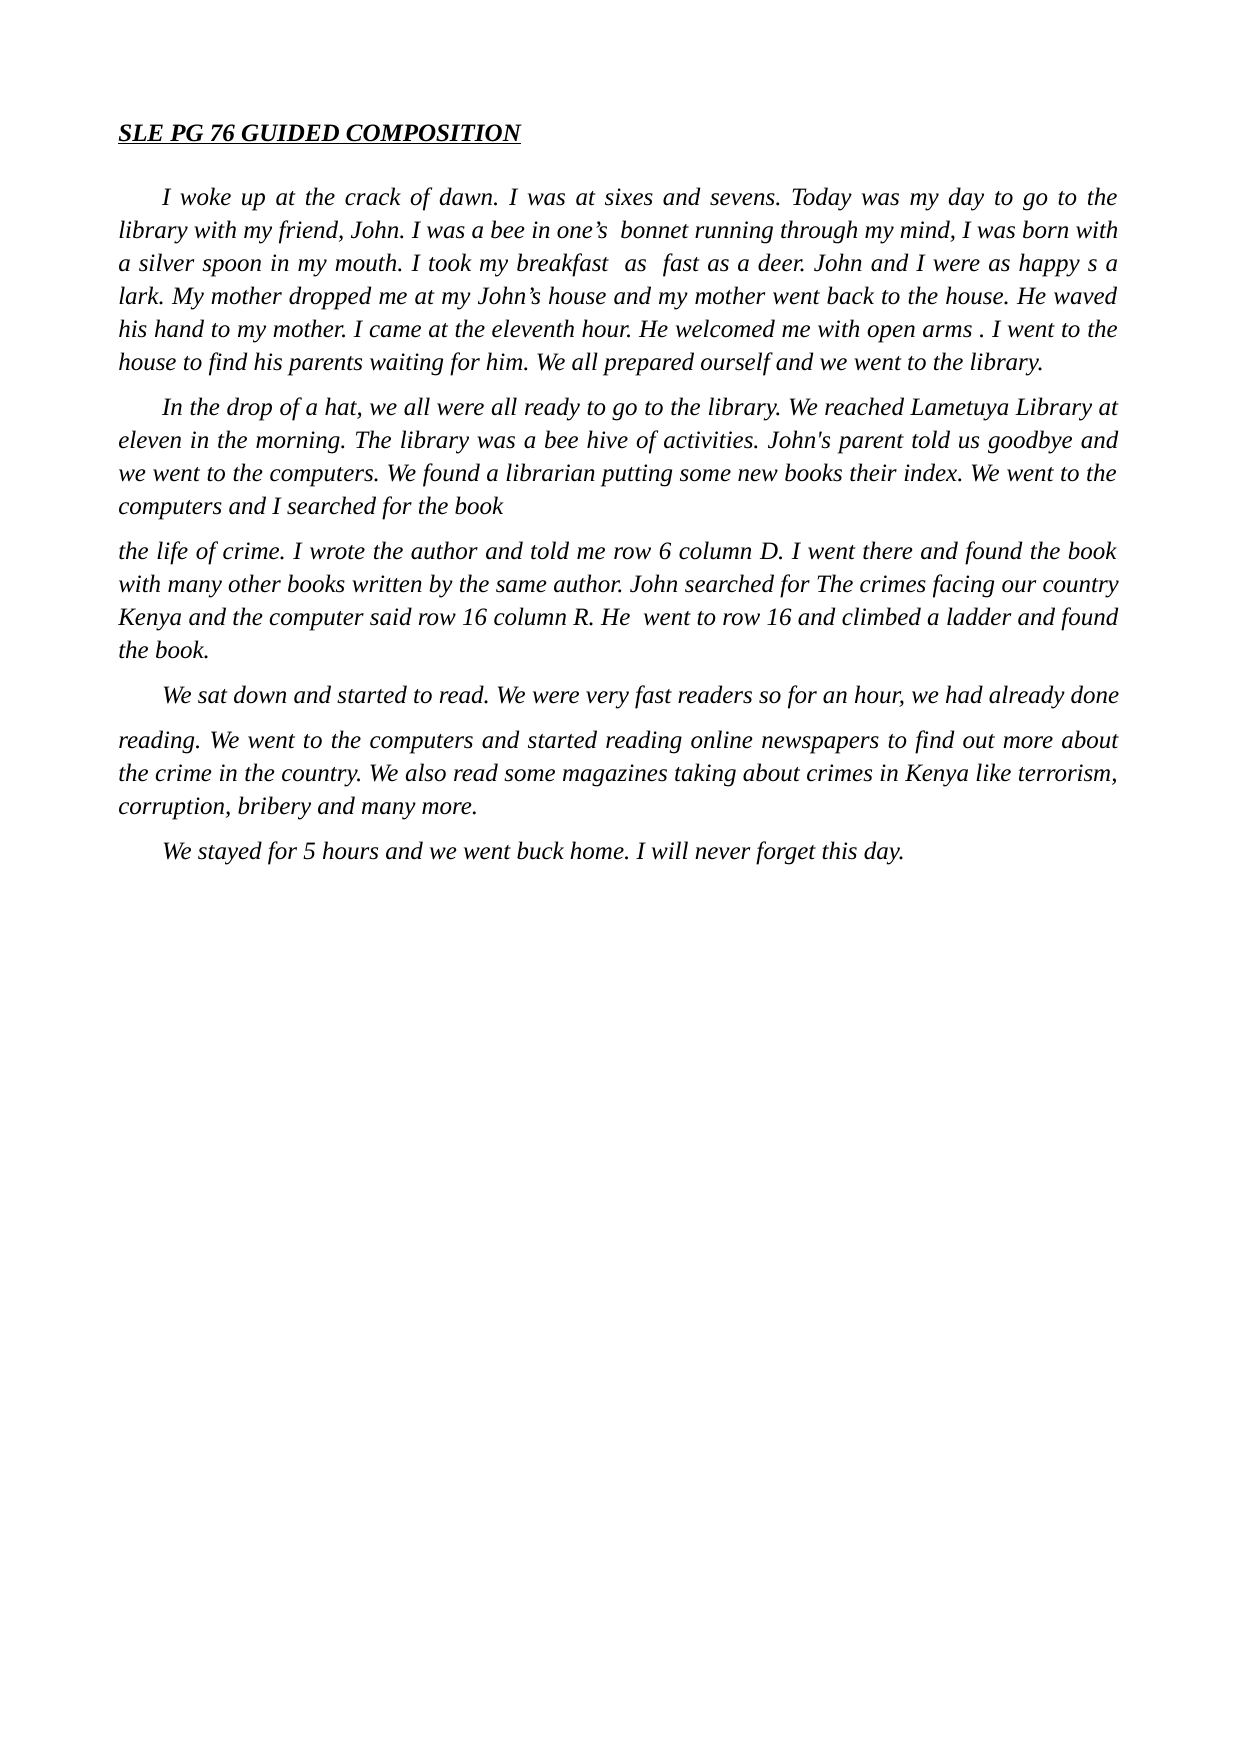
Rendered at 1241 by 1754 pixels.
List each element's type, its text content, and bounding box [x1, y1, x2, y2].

text reading. We went to the computers and started reading online newspapers to find out more about the crime in the country. We also read some magazines taking about crimes in Kenya like terrorism, corruption, bribery and many more. [118, 725, 1122, 820]
text I woke up at the crack of dawn. I was at sixes and sevens. Today was my day to go to the library with my friend, John. I was a bee in one’s bonnet running through my mind, I was born with a silver spoon in my mouth. I took my breakfast as fast as a deer. John and I were as happy s a lark. My mother dropped me at my John’s house and my mother went back to the house. He waved his hand to my mother. I came at the eleventh hour. He welcomed me with open arms . I went to the house to find his parents waiting for him. We all prepared ourself and we went to the library. [118, 182, 1122, 376]
text We sat down and started to read. We were very fast readers so for an hour, we had already done [118, 680, 1122, 709]
text In the drop of a hat, we all were all ready to go to the library. We reached Lametuya Library at eleven in the morning. The library was a bee hive of activities. John's parent told us goodbye and we went to the computers. We found a librarian putting some new books their index. We went to the computers and I searched for the book [118, 392, 1122, 520]
text We stayed for 5 hours and we went buck home. I will never forget this day. [118, 836, 1122, 865]
text the life of crime. I wrote the author and told me row 6 column D. I went there and found the book with many other books written by the same author. John searched for The crimes facing our country Kenya and the computer said row 16 column R. He went to row 16 and climbed a ladder and found the book. [118, 536, 1122, 664]
